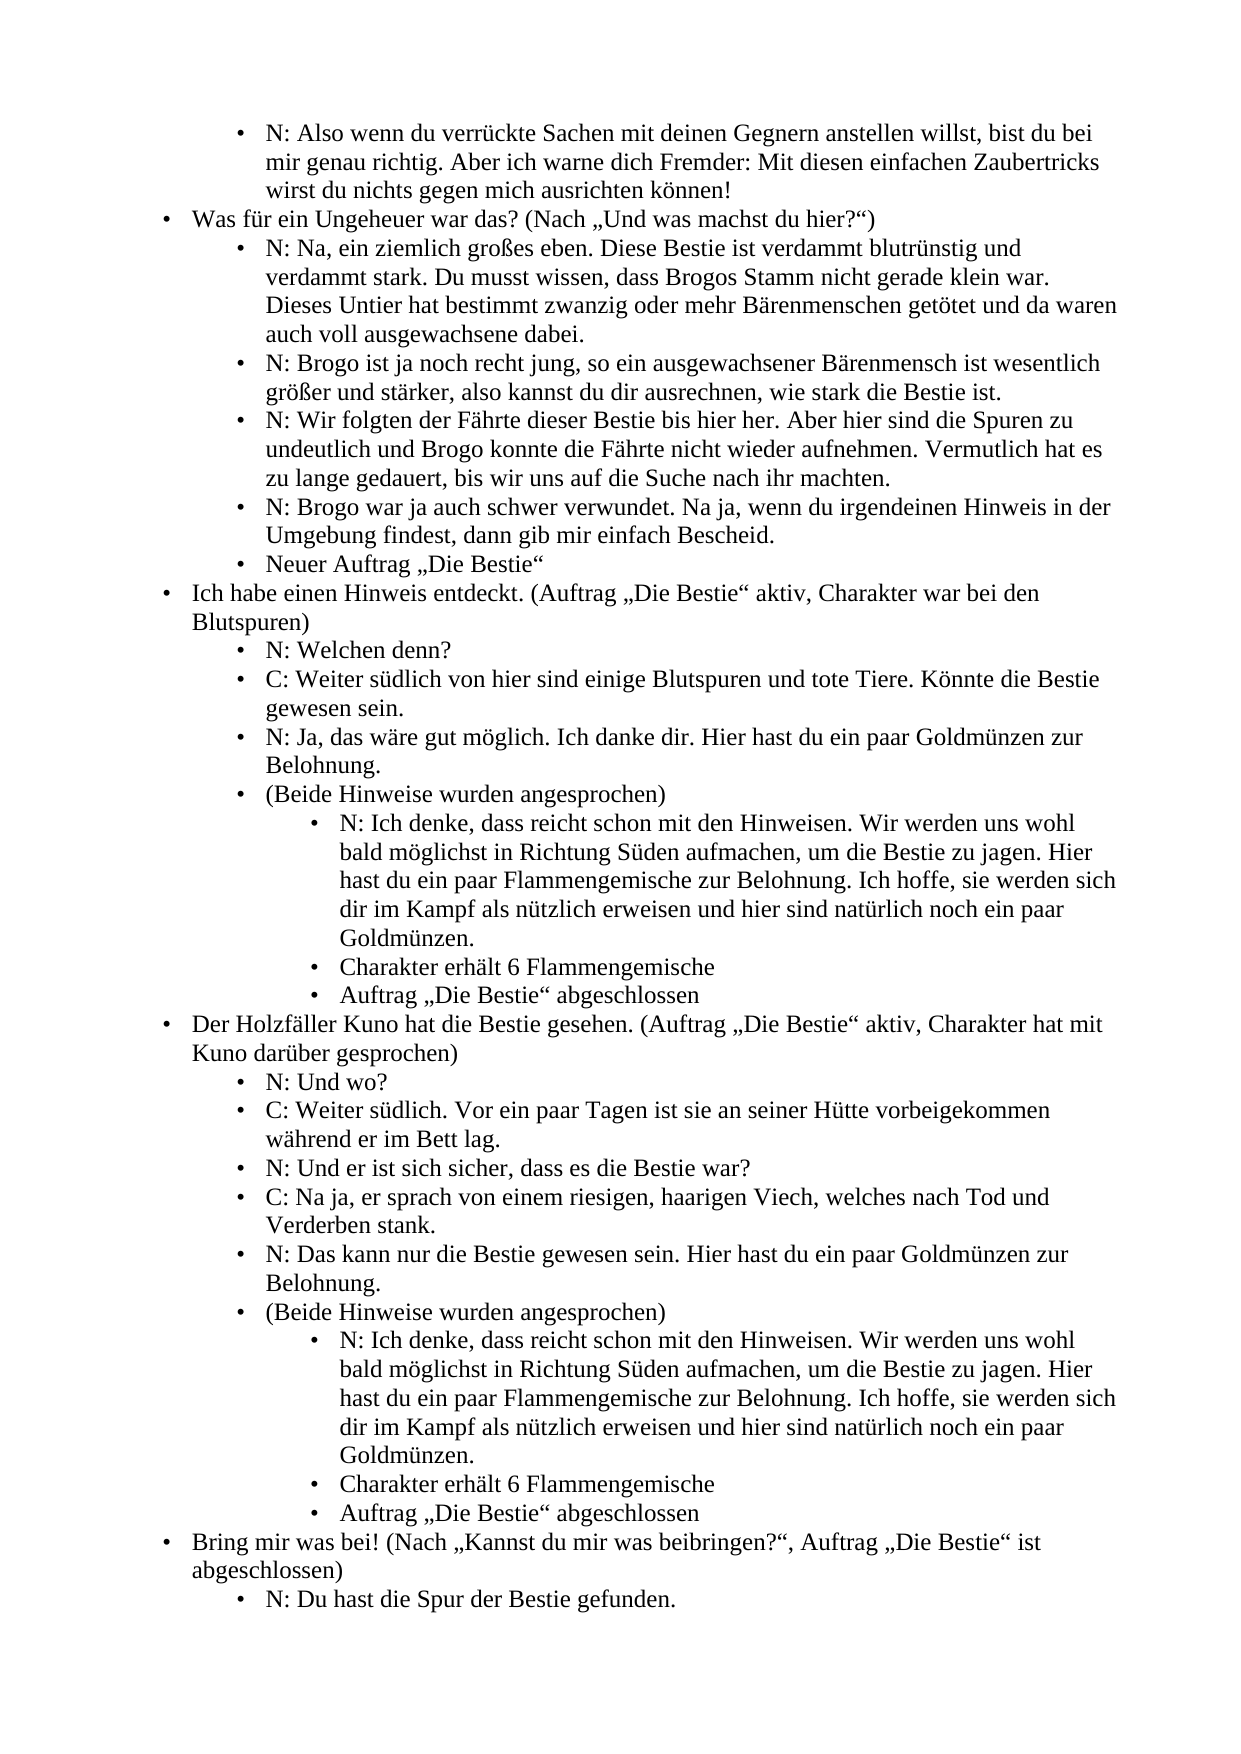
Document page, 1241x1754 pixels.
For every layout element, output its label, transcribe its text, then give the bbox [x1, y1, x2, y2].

list N: Brogo war ja auch schwer verwundet. Na ja, wenn du irgendeinen Hinweis in der Umgebung findest, dann gib mir einfach Bescheid. [236, 492, 1122, 549]
list C: Weiter südlich. Vor ein paar Tagen ist sie an seiner Hütte vorbeigekommen während er im Bett lag. [236, 1096, 1122, 1153]
list C: Na ja, er sprach von einem riesigen, haarigen Viech, welches nach Tod und Verderben stank. [236, 1182, 1122, 1239]
list Charakter erhält 6 Flammengemische [310, 1469, 1122, 1498]
list N: Welchen denn? [236, 636, 1122, 664]
list N: Du hast die Spur der Bestie gefunden. [236, 1584, 1122, 1613]
list N: Also wenn du verrückte Sachen mit deinen Gegnern anstellen willst, bist du bei mir genau richtig. Aber ich warne dich Fremder: Mit diesen einfachen Zaubertricks wirst du nichts gegen mich ausrichten können! [236, 118, 1122, 204]
list N: Na, ein ziemlich großes eben. Diese Bestie ist verdammt blutrünstig und verdammt stark. Du musst wissen, dass Brogos Stamm nicht gerade klein war. Dieses Untier hat bestimmt zwanzig oder mehr Bärenmenschen getötet und da waren auch voll ausgewachsene dabei. [236, 233, 1122, 348]
list Der Holzfäller Kuno hat die Bestie gesehen. (Auftrag „Die Bestie“ aktiv, Charakter hat mit Kuno darüber gesprochen) [162, 1009, 1122, 1067]
list N: Und wo? [236, 1067, 1122, 1096]
list N: Ich denke, dass reicht schon mit den Hinweisen. Wir werden uns wohl bald möglichst in Richtung Süden aufmachen, um die Bestie zu jagen. Hier hast du ein paar Flammengemische zur Belohnung. Ich hoffe, sie werden sich dir im Kampf als nützlich erweisen und hier sind natürlich noch ein paar Goldmünzen. [310, 808, 1122, 952]
list N: Und er ist sich sicher, dass es die Bestie war? [236, 1153, 1122, 1182]
list Auftrag „Die Bestie“ abgeschlossen [310, 1498, 1122, 1527]
list Ich habe einen Hinweis entdeckt. (Auftrag „Die Bestie“ aktiv, Charakter war bei den Blutspuren) [162, 578, 1122, 636]
list (Beide Hinweise wurden angesprochen) [236, 779, 1122, 808]
list Was für ein Ungeheuer war das? (Nach „Und was machst du hier?“) [162, 204, 1122, 233]
list Charakter erhält 6 Flammengemische [310, 952, 1122, 981]
list N: Ich denke, dass reicht schon mit den Hinweisen. Wir werden uns wohl bald möglichst in Richtung Süden aufmachen, um die Bestie zu jagen. Hier hast du ein paar Flammengemische zur Belohnung. Ich hoffe, sie werden sich dir im Kampf als nützlich erweisen und hier sind natürlich noch ein paar Goldmünzen. [310, 1326, 1122, 1469]
list N: Ja, das wäre gut möglich. Ich danke dir. Hier hast du ein paar Goldmünzen zur Belohnung. [236, 722, 1122, 779]
list N: Das kann nur die Bestie gewesen sein. Hier hast du ein paar Goldmünzen zur Belohnung. [236, 1239, 1122, 1297]
list (Beide Hinweise wurden angesprochen) [236, 1297, 1122, 1326]
list C: Weiter südlich von hier sind einige Blutspuren und tote Tiere. Könnte die Bestie gewesen sein. [236, 664, 1122, 722]
list Neuer Auftrag „Die Bestie“ [236, 549, 1122, 578]
list Bring mir was bei! (Nach „Kannst du mir was beibringen?“, Auftrag „Die Bestie“ ist abgeschlossen) [162, 1527, 1122, 1584]
list Auftrag „Die Bestie“ abgeschlossen [310, 981, 1122, 1009]
list N: Brogo ist ja noch recht jung, so ein ausgewachsener Bärenmensch ist wesentlich größer und stärker, also kannst du dir ausrechnen, wie stark die Bestie ist. [236, 348, 1122, 406]
list N: Wir folgten der Fährte dieser Bestie bis hier her. Aber hier sind die Spuren zu undeutlich und Brogo konnte die Fährte nicht wieder aufnehmen. Vermutlich hat es zu lange gedauert, bis wir uns auf die Suche nach ihr machten. [236, 406, 1122, 492]
